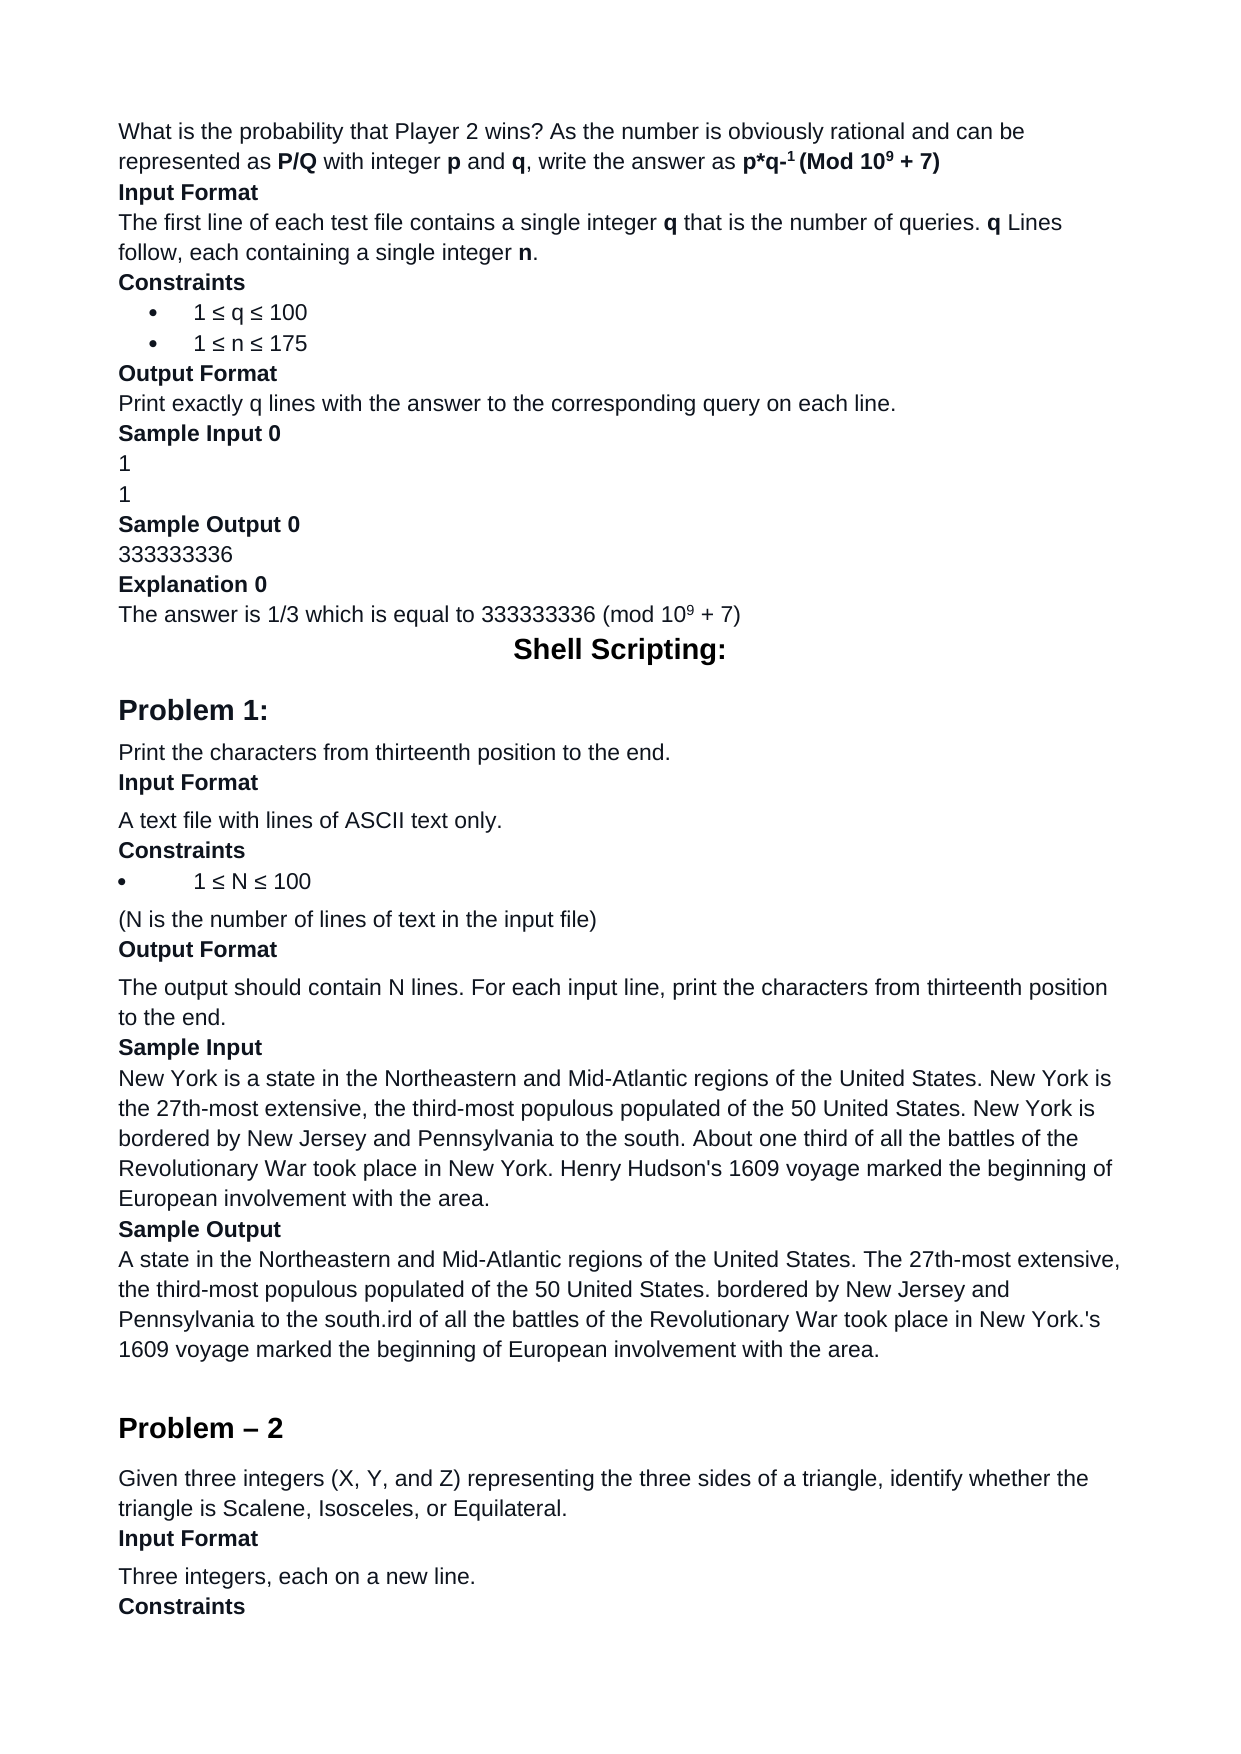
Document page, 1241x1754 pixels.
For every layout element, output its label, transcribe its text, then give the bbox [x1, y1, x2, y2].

text The answer is 1/3 which is equal to 333333336 (mod 109 + 7) [118, 601, 1122, 628]
text Input Format [118, 178, 1122, 205]
text A state in the Northeastern and Mid-Atlantic regions of the United States. The 27th-most extensive, the third-most populous populated of the 50 United States. bordered by New Jersey and Pennsylvania to the south.ird of all the battles of the Revolutionary War took place in New York.'s 1609 voyage marked the beginning of European involvement with the area. [118, 1246, 1122, 1363]
text Explanation 0 [118, 571, 1122, 598]
text Problem 1: [118, 693, 1122, 726]
text The output should contain N lines. For each input line, print the characters from thirteenth position to the end. [118, 974, 1122, 1030]
text Three integers, each on a new line. [118, 1563, 1122, 1589]
text What is the probability that Player 2 wins? As the number is obviously rational and can be represented as P/Q with integer p and q, write the answer as p*q-1 (Mod 109 + 7) [118, 118, 1122, 175]
text Input Format [118, 1525, 1122, 1551]
list 1 ≤ n ≤ 175 [149, 329, 1122, 356]
text Given three integers (X, Y, and Z) representing the three sides of a triangle, identify whether the triangle is Scalene, Isosceles, or Equilateral. [118, 1464, 1122, 1521]
text Sample Output [118, 1216, 1122, 1242]
text The first line of each test file contains a single integer q that is the number of queries. q Lines follow, each containing a single integer n. [118, 209, 1122, 265]
text Output Format [118, 360, 1122, 386]
text Constraints [118, 269, 1122, 296]
text New York is a state in the Northeastern and Mid-Atlantic regions of the United States. New York is the 27th-most extensive, the third-most populous populated of the 50 United States. New York is bordered by New Jersey and Pennsylvania to the south. About one third of all the battles of the Revolutionary War took place in New York. Henry Hudson's 1609 voyage marked the beginning of European involvement with the area. [118, 1064, 1122, 1212]
text A text file with lines of ASCII text only. [118, 807, 1122, 833]
text (N is the number of lines of text in the input file) [118, 906, 1122, 932]
text Constraints [118, 1593, 1122, 1619]
text Input Format [118, 769, 1122, 796]
text 333333336 [118, 541, 1122, 567]
text Print the characters from thirteenth position to the end. [118, 739, 1122, 765]
text Shell Scripting: [118, 632, 1122, 665]
text 1 [118, 481, 1122, 507]
text Print exactly q lines with the answer to the corresponding query on each line. [118, 390, 1122, 416]
text 1 [118, 450, 1122, 477]
text Problem – 2 [118, 1411, 1122, 1445]
text Sample Input [118, 1034, 1122, 1061]
text Sample Input 0 [118, 420, 1122, 447]
text Sample Output 0 [118, 511, 1122, 537]
list 1 ≤ N ≤ 100 [118, 868, 1122, 894]
text Output Format [118, 936, 1122, 962]
text Constraints [118, 837, 1122, 864]
list 1 ≤ q ≤ 100 [149, 299, 1122, 326]
